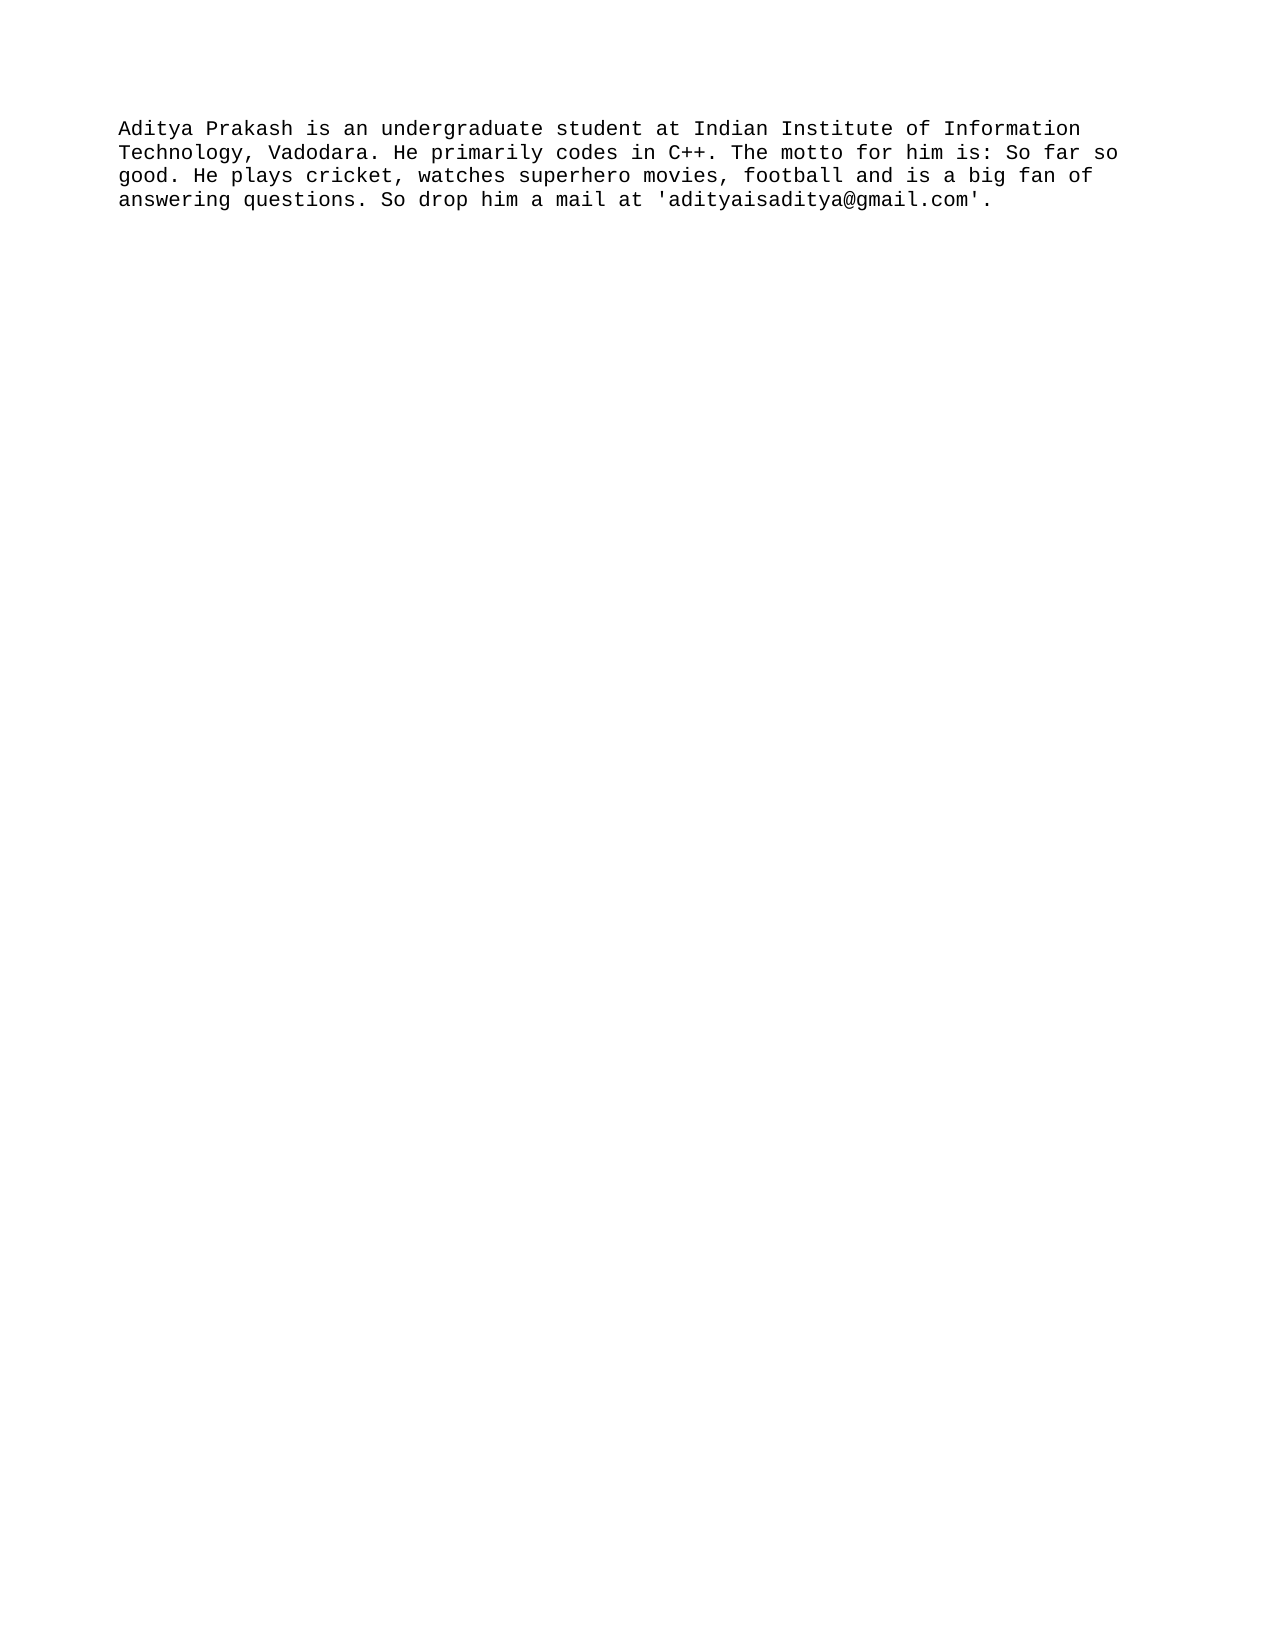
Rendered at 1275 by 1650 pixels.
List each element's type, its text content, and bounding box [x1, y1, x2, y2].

text Aditya Prakash is an undergraduate student at Indian Institute of Information Technology, Vadodara. He primarily codes in C++. The motto for him is: So far so good. He plays cricket, watches superhero movies, football and is a big fan of answering questions. So drop him a mail at 'adityaisaditya@gmail.com'. [118, 118, 1157, 213]
